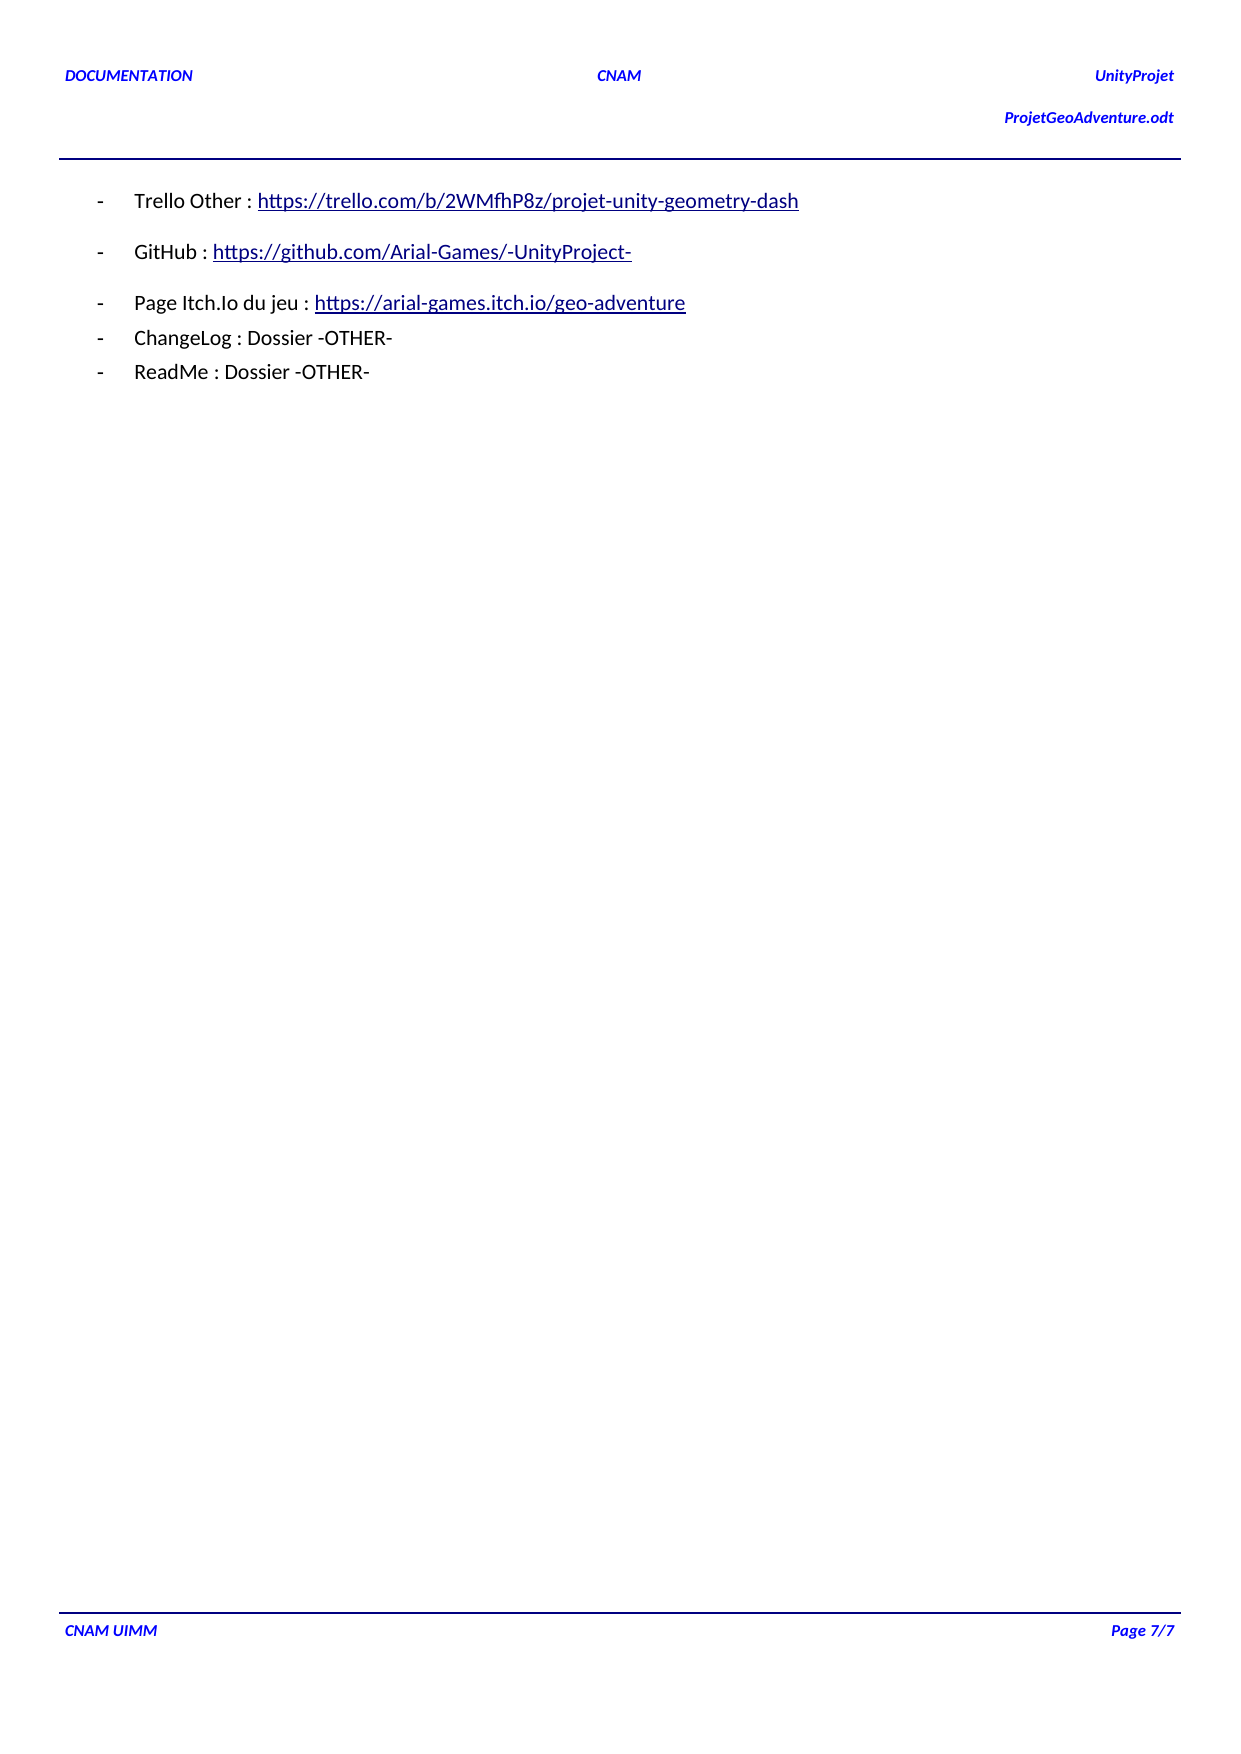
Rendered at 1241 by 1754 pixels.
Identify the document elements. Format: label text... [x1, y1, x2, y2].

list Page Itch.Io du jeu : https://arial-games.itch.io/geo-adventure [97, 289, 1181, 316]
list Trello Other : https://trello.com/b/2WMfhP8z/projet-unity-geometry-dash [97, 187, 1181, 213]
list GitHub : https://github.com/Arial-Games/-UnityProject- [97, 238, 1181, 265]
list ChangeLog : Dossier -OTHER- [97, 324, 1181, 351]
list ReadMe : Dossier -OTHER- [97, 358, 1181, 385]
